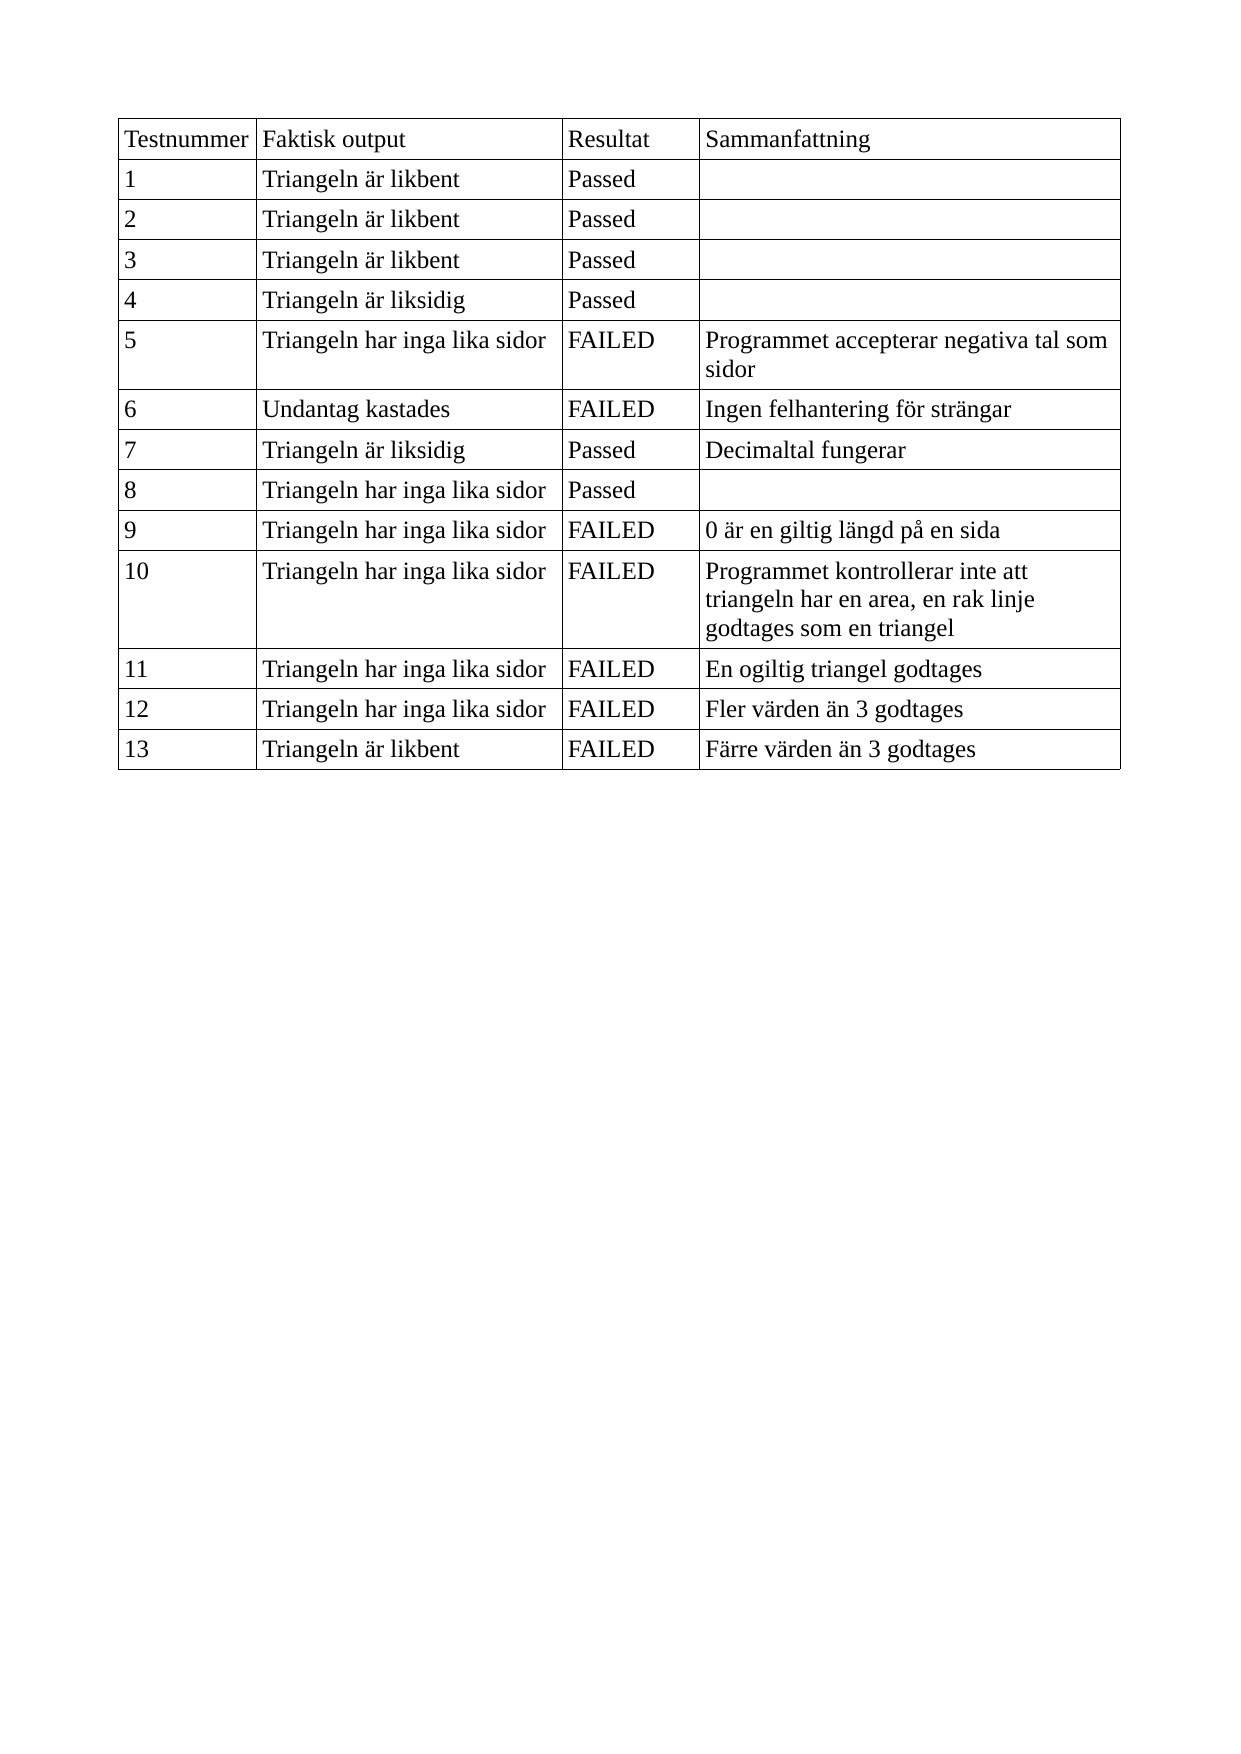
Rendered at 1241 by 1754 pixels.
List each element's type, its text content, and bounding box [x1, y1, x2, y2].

table_cell Programmet accepterar negativa tal som sidor [700, 321, 1120, 389]
table_cell 10 [119, 551, 256, 648]
table_cell Passed [563, 280, 699, 320]
table_cell Triangeln är likbent [257, 200, 562, 239]
table_cell 0 är en giltig längd på en sida [700, 511, 1120, 550]
table_cell Passed [563, 470, 699, 510]
table_cell 12 [119, 689, 256, 728]
table_cell Undantag kastades [257, 390, 562, 429]
table_header Sammanfattning [700, 119, 1120, 158]
table_cell Triangeln har inga lika sidor [257, 649, 562, 688]
table_cell 9 [119, 511, 256, 550]
table_cell FAILED [563, 730, 699, 769]
table_cell FAILED [563, 511, 699, 550]
table_cell Triangeln har inga lika sidor [257, 470, 562, 510]
table_cell 8 [119, 470, 256, 510]
table_cell Ingen felhantering för strängar [700, 390, 1120, 429]
table_cell 5 [119, 321, 256, 389]
table_cell FAILED [563, 689, 699, 728]
table_cell Passed [563, 240, 699, 279]
table_cell FAILED [563, 551, 699, 648]
table_cell 7 [119, 430, 256, 469]
table_cell Triangeln är likbent [257, 160, 562, 199]
table_cell FAILED [563, 321, 699, 389]
table_cell 11 [119, 649, 256, 688]
table_cell Decimaltal fungerar [700, 430, 1120, 469]
table_cell 13 [119, 730, 256, 769]
table_cell 6 [119, 390, 256, 429]
table_cell [700, 160, 1120, 199]
table_cell Triangeln är liksidig [257, 430, 562, 469]
table_cell Triangeln har inga lika sidor [257, 551, 562, 648]
table_cell Triangeln har inga lika sidor [257, 689, 562, 728]
table_cell 4 [119, 280, 256, 320]
table_cell Triangeln är liksidig [257, 280, 562, 320]
table_cell Passed [563, 430, 699, 469]
table_cell Triangeln är likbent [257, 730, 562, 769]
table_cell Passed [563, 160, 699, 199]
table_cell [700, 470, 1120, 510]
table_cell En ogiltig triangel godtages [700, 649, 1120, 688]
table_cell 2 [119, 200, 256, 239]
table_header Resultat [563, 119, 699, 158]
table_cell 1 [119, 160, 256, 199]
table_cell FAILED [563, 649, 699, 688]
table_cell [700, 240, 1120, 279]
table_cell Triangeln är likbent [257, 240, 562, 279]
table_cell FAILED [563, 390, 699, 429]
table_cell [700, 200, 1120, 239]
table_header Testnummer [119, 119, 256, 158]
table_header Faktisk output [257, 119, 562, 158]
table_cell Färre värden än 3 godtages [700, 730, 1120, 769]
table_cell Passed [563, 200, 699, 239]
table_cell Fler värden än 3 godtages [700, 689, 1120, 728]
table_cell Triangeln har inga lika sidor [257, 511, 562, 550]
table_cell 3 [119, 240, 256, 279]
table_cell Programmet kontrollerar inte att triangeln har en area, en rak linje godtages som en triangel [700, 551, 1120, 648]
table_cell Triangeln har inga lika sidor [257, 321, 562, 389]
table_cell [700, 280, 1120, 320]
